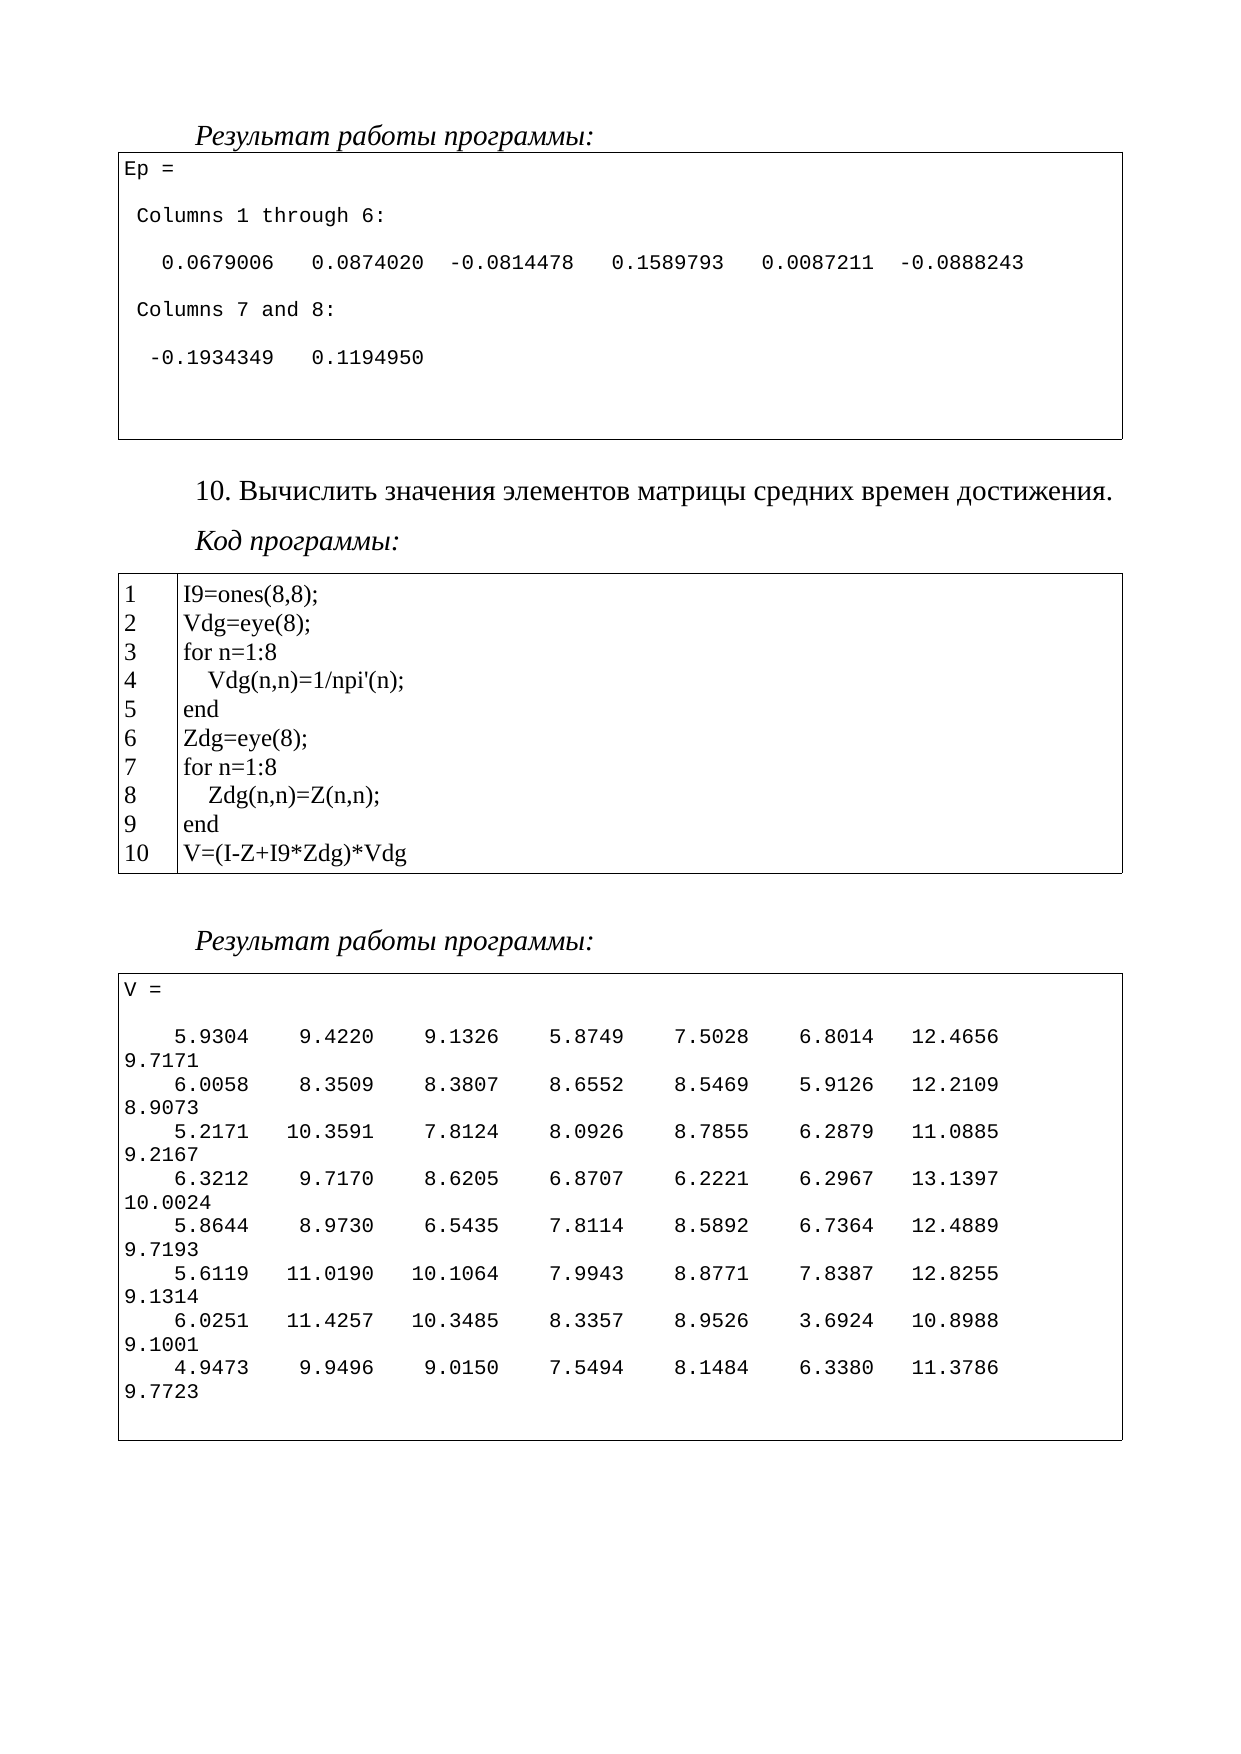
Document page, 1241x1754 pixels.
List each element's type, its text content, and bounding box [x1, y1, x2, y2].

table_header I9=ones(8,8); Vdg=eye(8); for n=1:8 Vdg(n,n)=1/npi'(n); end Zdg=eye(8); for n=1:8 Zdg(n,n)=Z(n,n); end V=(I-Z+I9*Zdg)*Vdg [178, 574, 1122, 872]
table_header Ep = Columns 1 through 6: 0.0679006 0.0874020 -0.0814478 0.1589793 0.0087211 -0.0888243 Columns 7 and 8: -0.1934349 0.1194950 [119, 153, 1122, 439]
table_header 1 2 3 4 5 6 7 8 9 10 [119, 574, 177, 872]
text 10. Вычислить значения элементов матрицы средних времен достижения. [118, 473, 1122, 506]
text Результат работы программы: [118, 923, 1122, 956]
text Код программы: [118, 523, 1122, 557]
text Результат работы программы: [118, 118, 1122, 152]
table_header V = 5.9304 9.4220 9.1326 5.8749 7.5028 6.8014 12.4656 9.7171 6.0058 8.3509 8.3807 8.6552 8.5469 5.9126 12.2109 8.9073 5.2171 10.3591 7.8124 8.0926 8.7855 6.2879 11.0885 9.2167 6.3212 9.7170 8.6205 6.8707 6.2221 6.2967 13.1397 10.0024 5.8644 8.9730 6.5435 7.8114 8.5892 6.7364 12.4889 9.7193 5.6119 11.0190 10.1064 7.9943 8.8771 7.8387 12.8255 9.1314 6.0251 11.4257 10.3485 8.3357 8.9526 3.6924 10.8988 9.1001 4.9473 9.9496 9.0150 7.5494 8.1484 6.3380 11.3786 9.7723 [119, 974, 1122, 1440]
